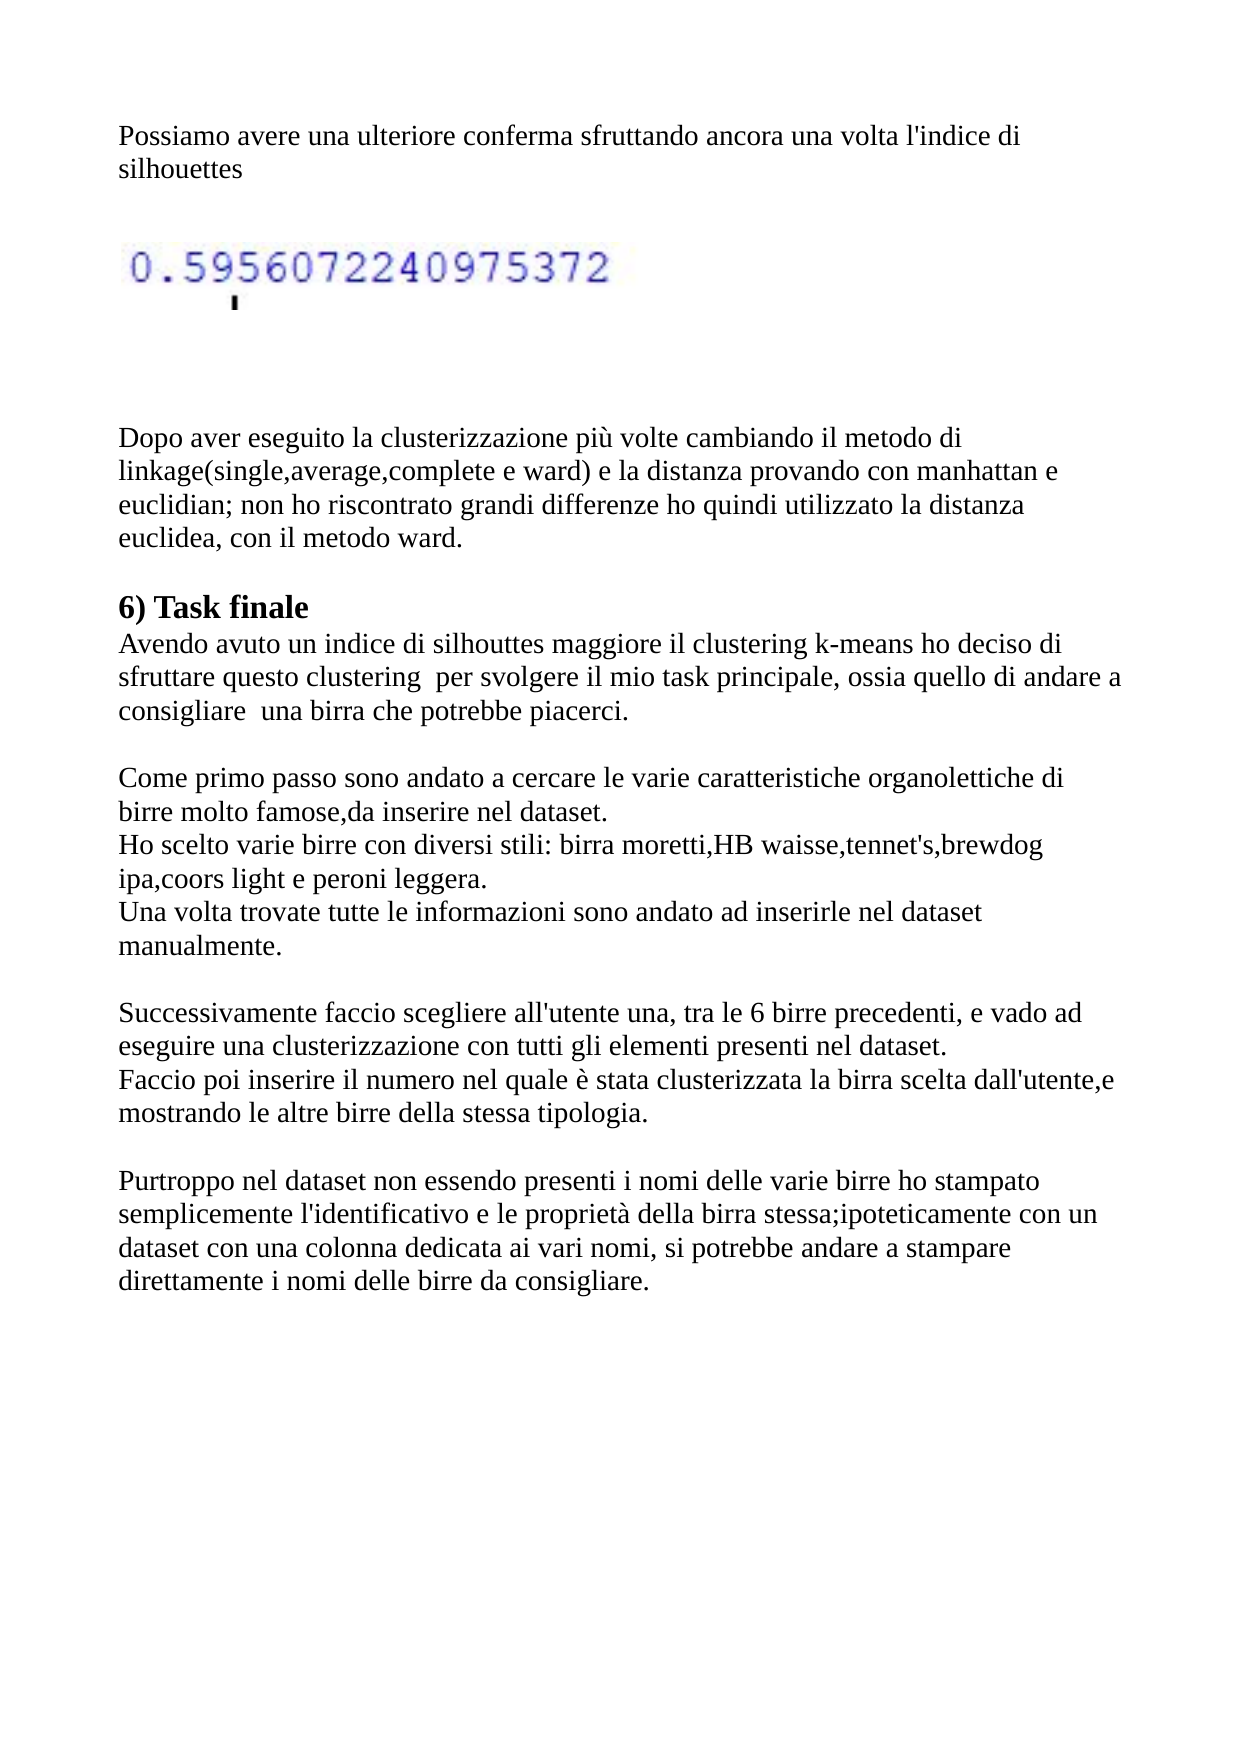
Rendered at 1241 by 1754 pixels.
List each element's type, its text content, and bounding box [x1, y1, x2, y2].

text Ho scelto varie birre con diversi stili: birra moretti,HB waisse,tennet's,brewdog ipa,coors light e peroni leggera. [118, 827, 1122, 894]
text Una volta trovate tutte le informazioni sono andato ad inserirle nel dataset manualmente. [118, 894, 1122, 961]
text Successivamente faccio scegliere all'utente una, tra le 6 birre precedenti, e vado ad eseguire una clusterizzazione con tutti gli elementi presenti nel dataset. [118, 995, 1122, 1062]
text Possiamo avere una ulteriore conferma sfruttando ancora una volta l'indice di silhouettes [118, 118, 1122, 185]
text Come primo passo sono andato a cercare le varie caratteristiche organolettiche di birre molto famose,da inserire nel dataset. [118, 760, 1122, 827]
text Dopo aver eseguito la clusterizzazione più volte cambiando il metodo di linkage(single,average,complete e ward) e la distanza provando con manhattan e euclidian; non ho riscontrato grandi differenze ho quindi utilizzato la distanza euclidea, con il metodo ward. [118, 420, 1122, 554]
picture [120, 242, 687, 310]
text Purtroppo nel dataset non essendo presenti i nomi delle varie birre ho stampato semplicemente l'identificativo e le proprietà della birra stessa;ipoteticamente con un dataset con una colonna dedicata ai vari nomi, si potrebbe andare a stampare direttamente i nomi delle birre da consigliare. [118, 1163, 1122, 1297]
text Faccio poi inserire il numero nel quale è stata clusterizzata la birra scelta dall'utente,e mostrando le altre birre della stessa tipologia. [118, 1062, 1122, 1129]
text Avendo avuto un indice di silhouttes maggiore il clustering k-means ho deciso di sfruttare questo clustering per svolgere il mio task principale, ossia quello di andare a consigliare una birra che potrebbe piacerci. [118, 626, 1122, 727]
text 6) Task finale [118, 588, 1122, 626]
